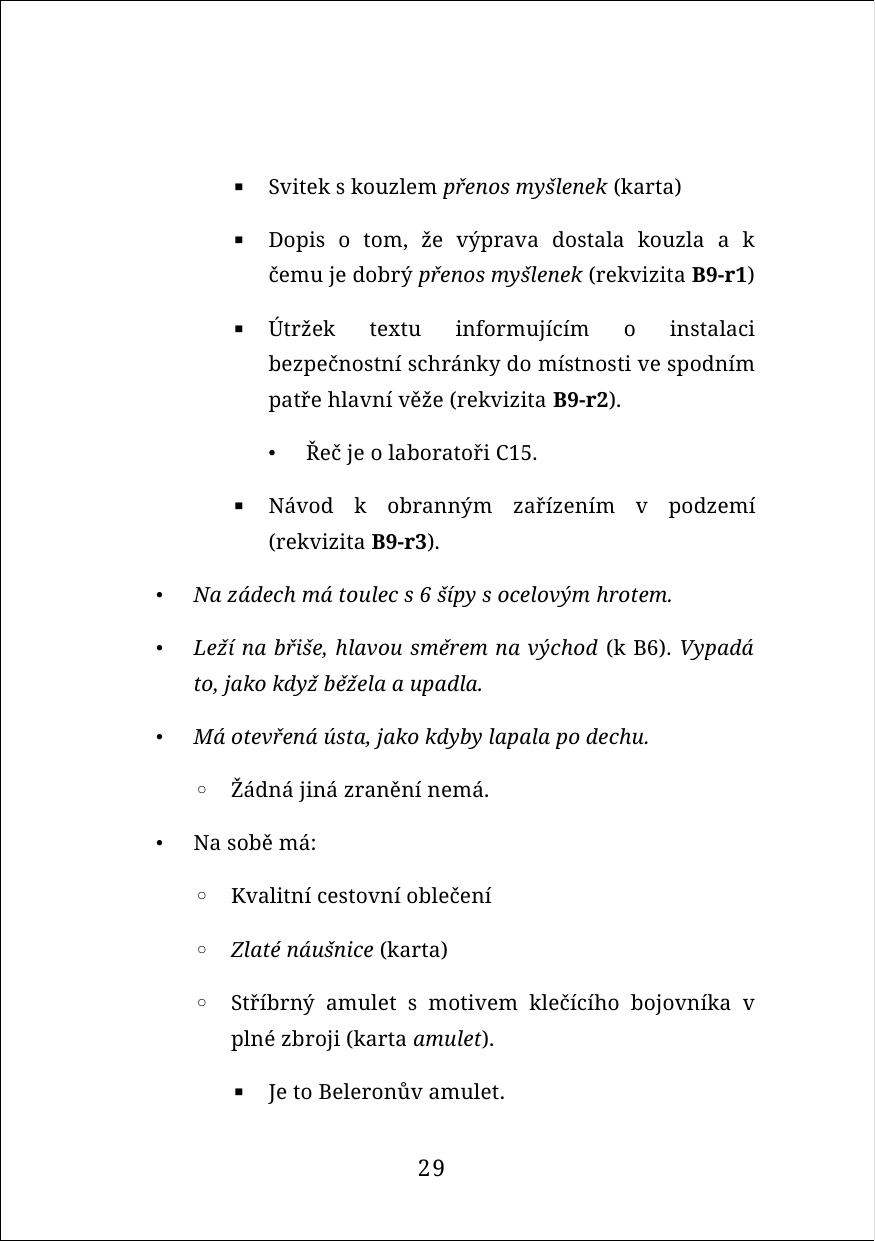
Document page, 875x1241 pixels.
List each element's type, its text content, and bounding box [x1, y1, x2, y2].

list Na zádech má toulec s 6 šípy s ocelovým hrotem. [156, 580, 756, 608]
list Na sobě má: [156, 828, 756, 857]
list Zlaté náušnice (karta) [193, 935, 756, 963]
list Žádná jiná zranění nemá. [193, 775, 756, 804]
list Stříbrný amulet s motivem klečícího bojovníka v plné zbroji (karta amulet). [193, 988, 756, 1052]
list Svitek s kouzlem přenos myšlenek (karta) [231, 172, 756, 200]
list Dopis o tom, že výprava dostala kouzla a k čemu je dobrý přenos myšlenek (rekvizita B9-r1) [231, 225, 756, 289]
list Útržek textu informujícím o instalaci bezpečnostní schránky do místnosti ve spodním patře hlavní věže (rekvizita B9-r2). [231, 314, 756, 413]
list Leží na břiše, hlavou směrem na východ (k B6). Vypadá to, jako když běžela a upadla. [156, 633, 756, 697]
list Řeč je o laboratoři C15. [268, 438, 756, 466]
list Je to Beleronův amulet. [231, 1077, 756, 1105]
list Návod k obranným zařízením v podzemí (rekvizita B9-r3). [231, 491, 756, 555]
list Kvalitní cestovní oblečení [193, 882, 756, 910]
list Má otevřená ústa, jako kdyby lapala po dechu. [156, 722, 756, 750]
